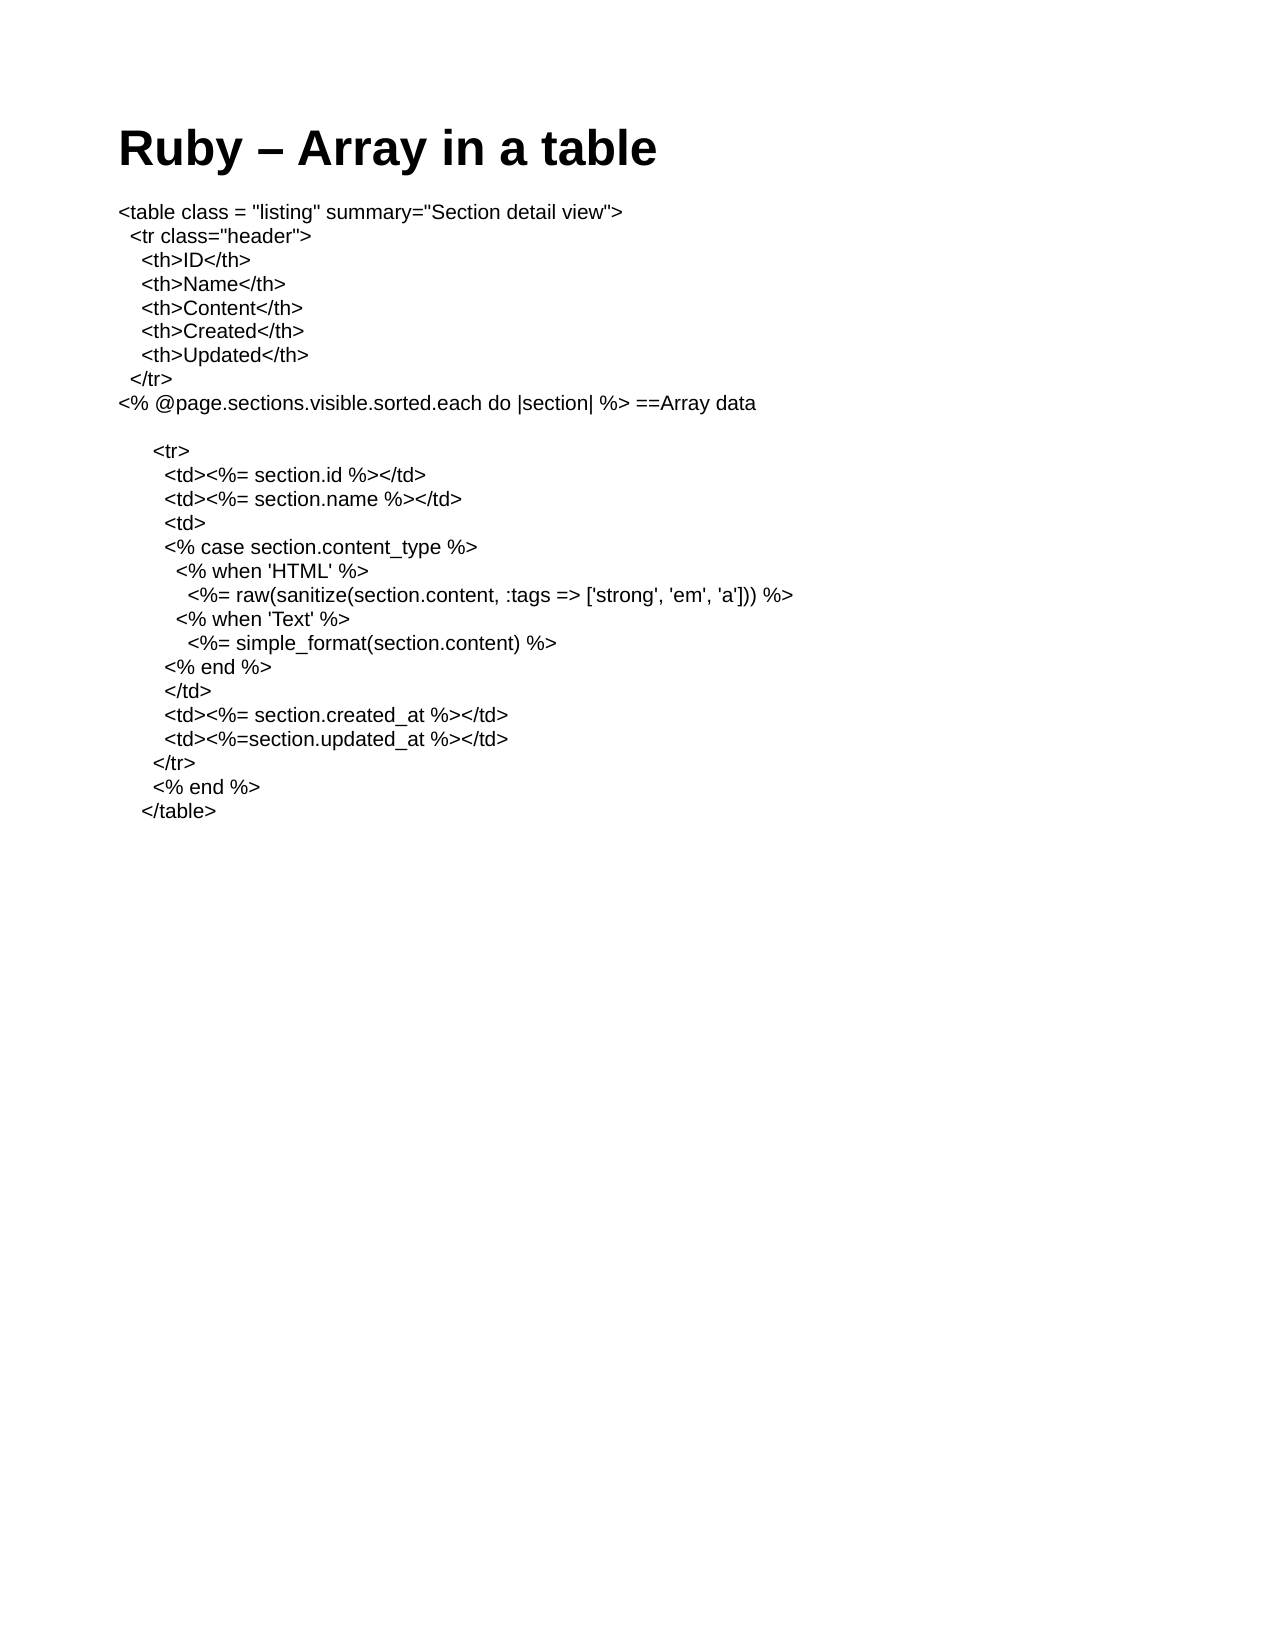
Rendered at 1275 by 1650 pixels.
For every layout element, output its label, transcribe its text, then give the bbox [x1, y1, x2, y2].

text <tr> <td><%= section.id %></td> <td><%= section.name %></td> <td> <% case section.content_type %> <% when 'HTML' %> <%= raw(sanitize(section.content, :tags => ['strong', 'em', 'a'])) %> <% when 'Text' %> <%= simple_format(section.content) %> <% end %> </td> <td><%= section.created_at %></td> <td><%=section.updated_at %></td> </tr> <% end %> </table> [118, 415, 1157, 822]
text <table class = "listing" summary="Section detail view"> <tr class="header"> <th>ID</th> <th>Name</th> <th>Content</th> <th>Created</th> <th>Updated</th> </tr> <% @page.sections.visible.sorted.each do |section| %> ==Array data [118, 199, 1157, 415]
text Ruby – Array in a table [118, 118, 1157, 176]
